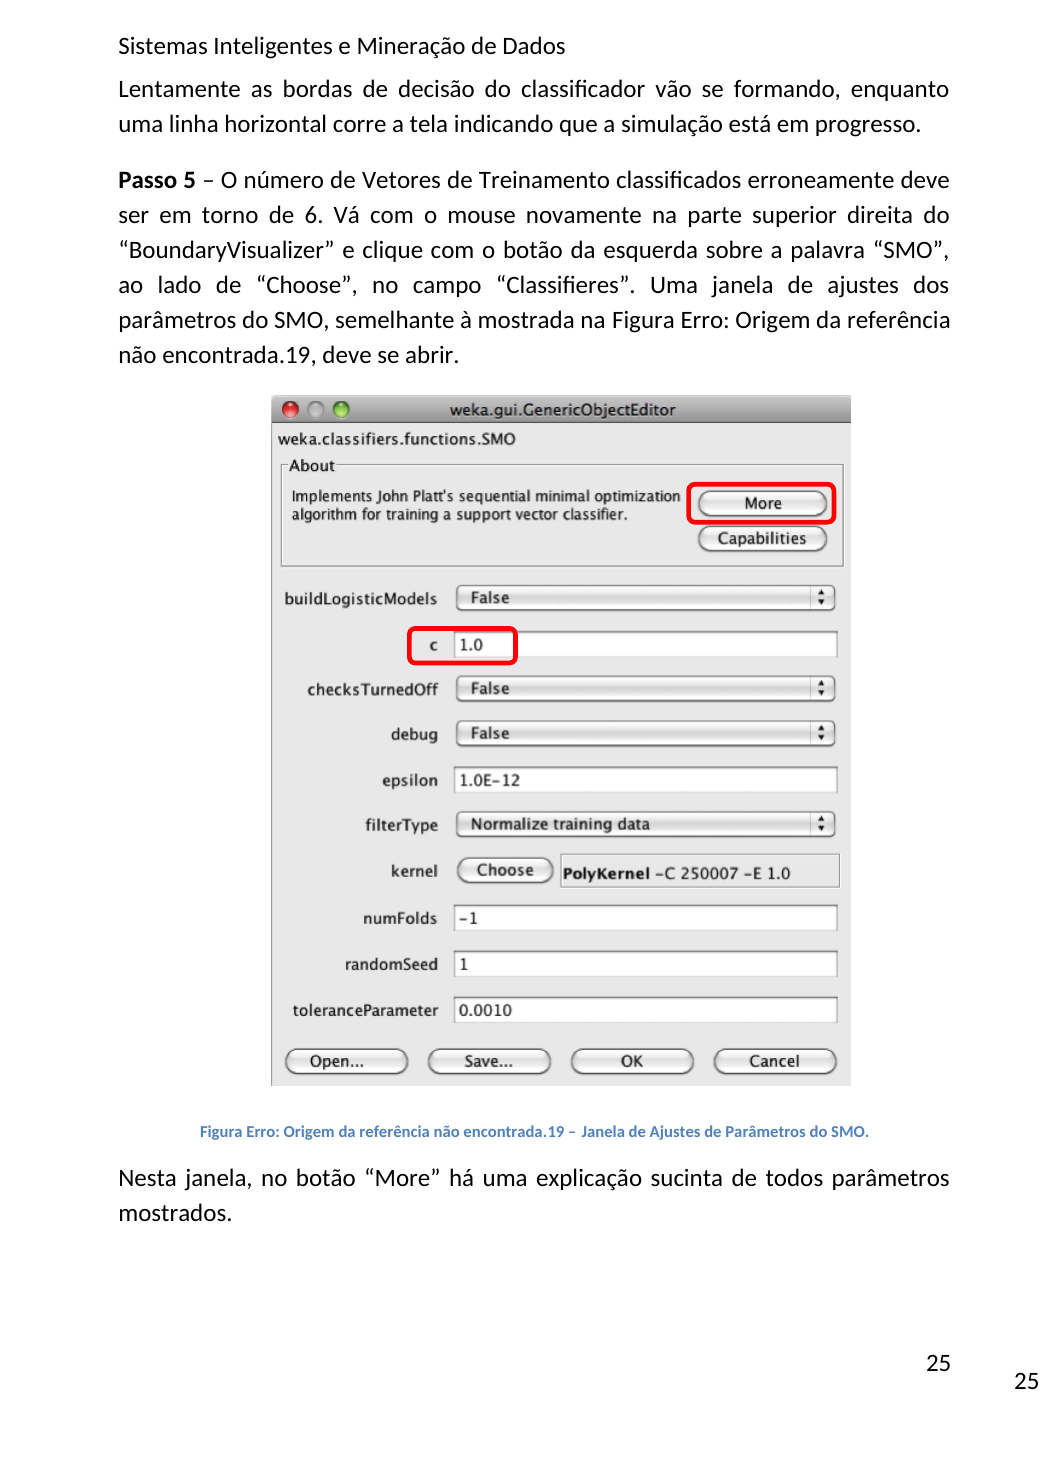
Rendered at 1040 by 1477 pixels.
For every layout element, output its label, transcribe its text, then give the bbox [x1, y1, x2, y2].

text Passo 5 – O número de Vetores de Treinamento classificados erroneamente deve ser em torno de 6. Vá com o mouse novamente na parte superior direita do “BoundaryVisualizer” e clique com o botão da esquerda sobre a palavra “SMO”, ao lado de “Choose”, no campo “Classifieres”. Uma janela de ajustes dos parâmetros do SMO, semelhante à mostrada na Figura Erro: Origem da referência não encontrada.19, deve se abrir. [118, 164, 951, 370]
text Lentamente as bordas de decisão do classificador vão se formando, enquanto uma linha horizontal corre a tela indicando que a simulação está em progresso. [118, 74, 951, 139]
text Nesta janela, no botão “More” há uma explicação sucinta de todos parâmetros mostrados. [118, 1162, 951, 1228]
text Figura Erro: Origem da referência não encontrada.19 – Janela de Ajustes de Parâmetros do SMO. [118, 1121, 951, 1141]
picture [271, 395, 851, 1086]
